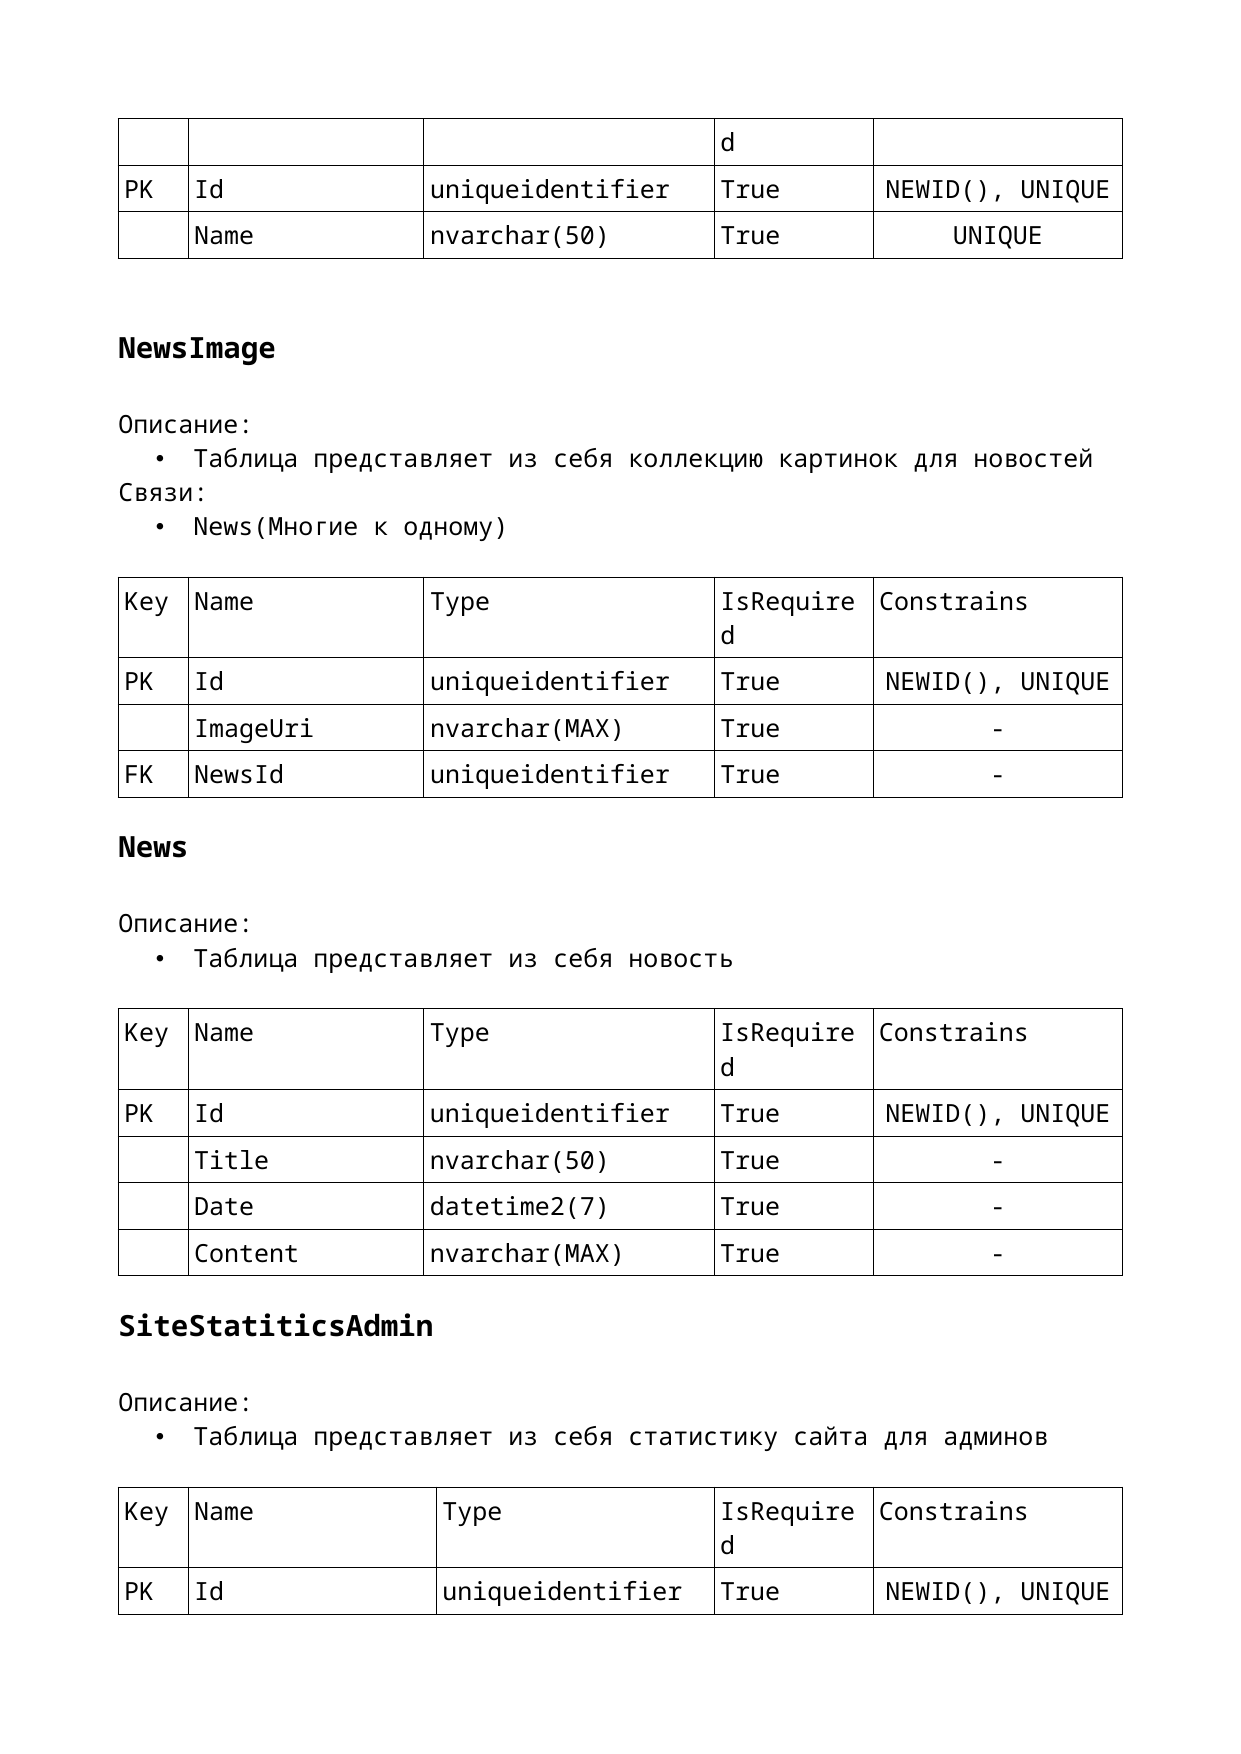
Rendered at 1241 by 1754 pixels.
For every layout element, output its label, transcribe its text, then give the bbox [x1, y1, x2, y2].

table_cell True [715, 751, 873, 797]
table_cell True [715, 705, 873, 750]
text Связи: [118, 474, 1122, 508]
table_cell PK [119, 658, 188, 704]
table_cell ImageUri [189, 705, 423, 750]
table_cell uniqueidentifier [437, 1568, 714, 1614]
table_cell True [715, 1568, 873, 1614]
table_cell PK [119, 1568, 188, 1614]
table_cell UNIQUE [874, 212, 1122, 258]
table_cell nvarchar(MAX) [424, 705, 714, 750]
table_cell True [715, 658, 873, 704]
table_cell True [715, 1230, 873, 1275]
list Таблица представляет из себя коллекцию картинок для новостей [156, 440, 1122, 474]
text Описание: [118, 906, 1122, 940]
list News(Многие к одному) [156, 508, 1122, 543]
table_header [874, 119, 1122, 165]
table_cell [119, 1137, 188, 1182]
table_cell PK [119, 1090, 188, 1136]
text Описание: [118, 1384, 1122, 1418]
table_cell FK [119, 751, 188, 797]
table_cell True [715, 1137, 873, 1182]
table_header d [715, 119, 873, 165]
table_cell Id [189, 1090, 423, 1136]
table_cell NewsId [189, 751, 423, 797]
table_cell nvarchar(50) [424, 212, 714, 258]
table_cell nvarchar(50) [424, 1137, 714, 1182]
table_cell Title [189, 1137, 423, 1182]
table_cell - [874, 1230, 1122, 1275]
table_header Type [424, 1009, 714, 1089]
table_cell - [874, 751, 1122, 797]
table_header [189, 119, 423, 165]
list Таблица представляет из себя статистику сайта для админов [156, 1418, 1122, 1452]
text News [118, 827, 1122, 866]
table_header Constrains [874, 1488, 1122, 1567]
table_header Key [119, 1488, 188, 1567]
table_cell - [874, 1183, 1122, 1229]
table_cell NEWID(), UNIQUE [874, 658, 1122, 704]
table_header Name [189, 1488, 436, 1567]
table_cell NEWID(), UNIQUE [874, 1090, 1122, 1136]
table_header IsRequired [715, 1009, 873, 1089]
table_header [424, 119, 714, 165]
table_cell Date [189, 1183, 423, 1229]
table_cell Content [189, 1230, 423, 1275]
table_cell True [715, 166, 873, 211]
table_header Name [189, 578, 423, 657]
list Таблица представляет из себя новость [156, 940, 1122, 974]
table_cell True [715, 1183, 873, 1229]
table_header Type [437, 1488, 714, 1567]
table_header IsRequired [715, 1488, 873, 1567]
table_header Type [424, 578, 714, 657]
table_cell - [874, 705, 1122, 750]
table_cell True [715, 212, 873, 258]
table_cell Id [189, 1568, 436, 1614]
table_cell - [874, 1137, 1122, 1182]
text NewsImage [118, 327, 1122, 367]
table_cell Id [189, 166, 423, 211]
table_cell nvarchar(MAX) [424, 1230, 714, 1275]
table_cell Name [189, 212, 423, 258]
table_cell PK [119, 166, 188, 211]
table_cell True [715, 1090, 873, 1136]
table_cell uniqueidentifier [424, 1090, 714, 1136]
table_cell Id [189, 658, 423, 704]
table_cell [119, 212, 188, 258]
table_cell uniqueidentifier [424, 751, 714, 797]
table_cell NEWID(), UNIQUE [874, 166, 1122, 211]
table_header Constrains [874, 1009, 1122, 1089]
table_cell [119, 705, 188, 750]
table_header Key [119, 578, 188, 657]
table_cell datetime2(7) [424, 1183, 714, 1229]
table_cell [119, 1183, 188, 1229]
table_header [119, 119, 188, 165]
table_header IsRequired [715, 578, 873, 657]
table_cell uniqueidentifier [424, 658, 714, 704]
table_cell NEWID(), UNIQUE [874, 1568, 1122, 1614]
text SiteStatiticsAdmin [118, 1305, 1122, 1345]
table_header Constrains [874, 578, 1122, 657]
table_header Key [119, 1009, 188, 1089]
text Описание: [118, 406, 1122, 440]
table_cell [119, 1230, 188, 1275]
table_cell uniqueidentifier [424, 166, 714, 211]
table_header Name [189, 1009, 423, 1089]
